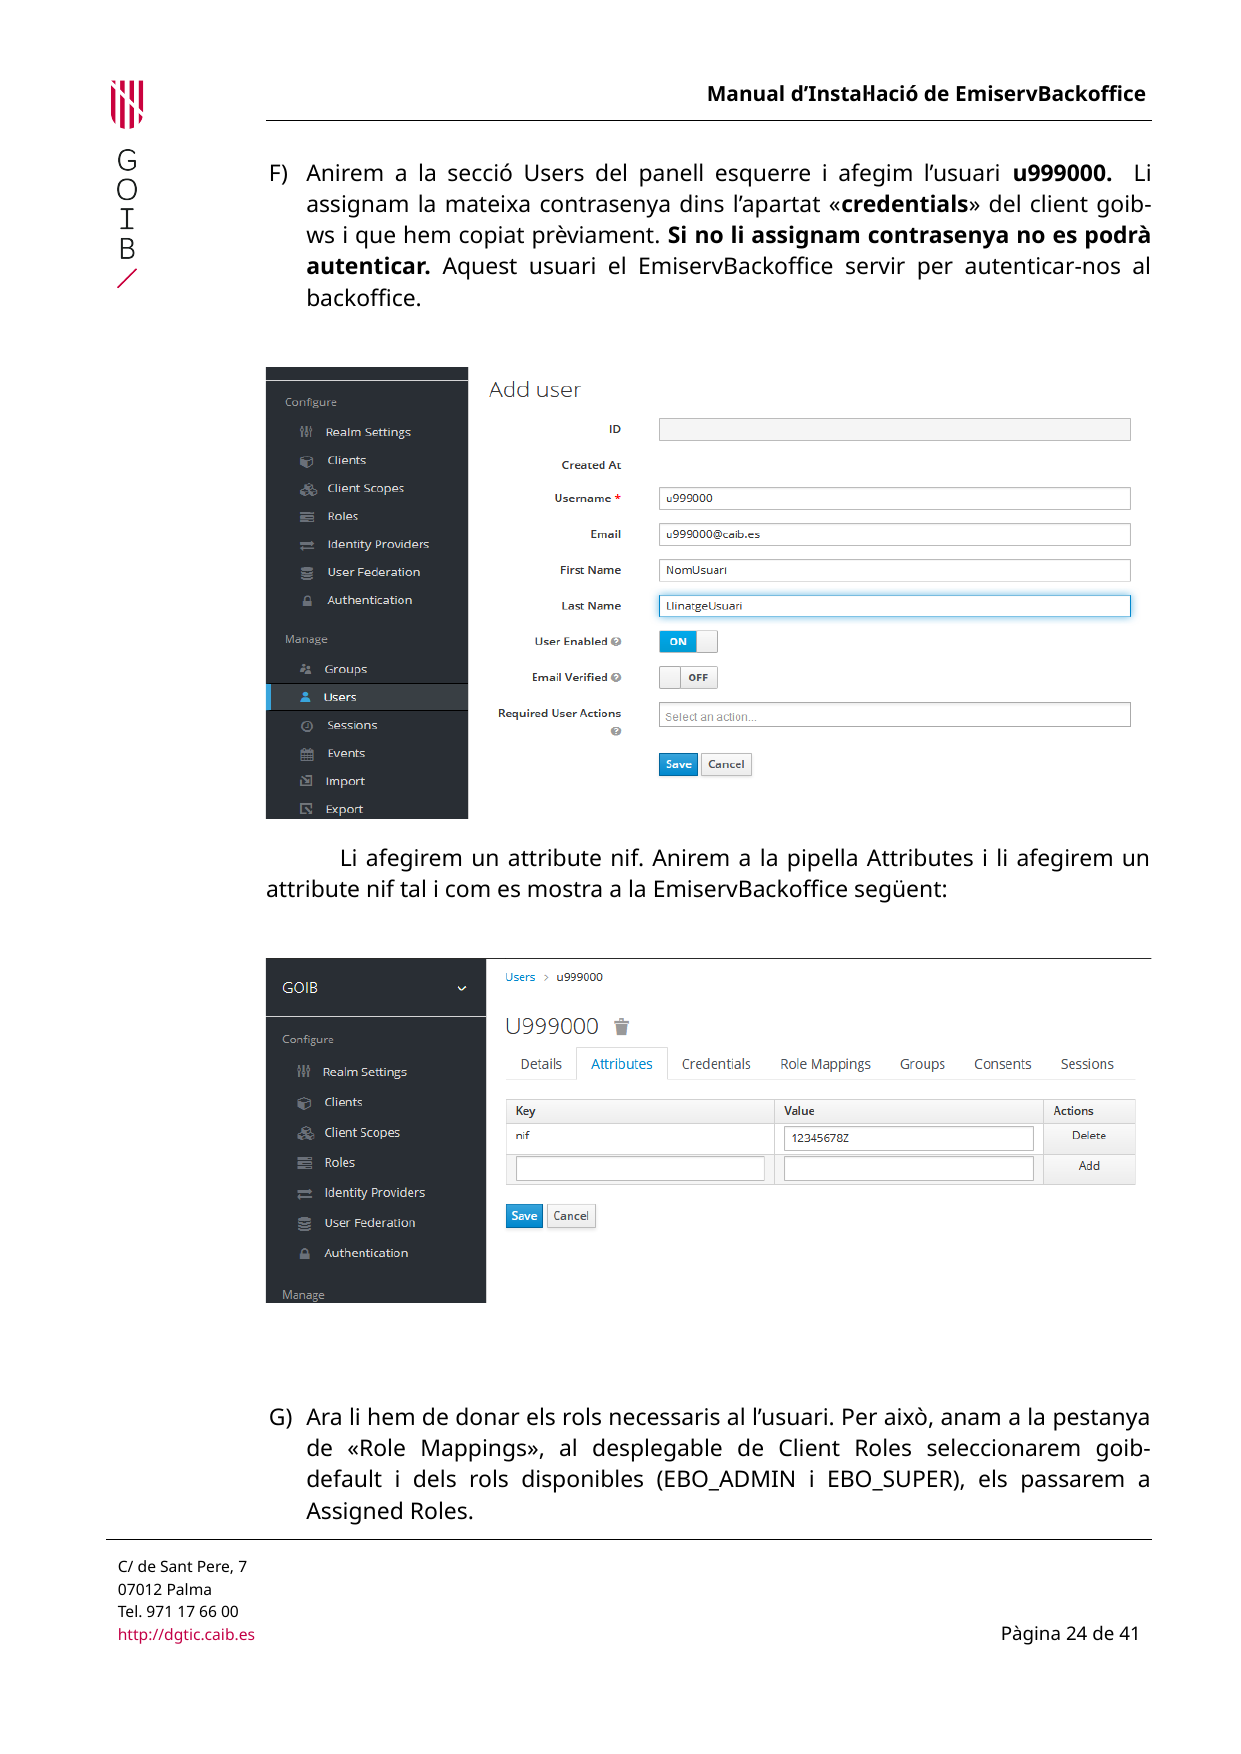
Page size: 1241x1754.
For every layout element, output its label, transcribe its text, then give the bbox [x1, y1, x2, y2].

list Li afegirem un attribute nif. Anirem a la pipella Attributes i li afegirem un attribute nif tal i com es mostra a la EmiservBackoffice següent: [266, 842, 1152, 904]
list Ara li hem de donar els rols necessaris al l’usuari. Per això, anam a la pestanya de «Role Mappings», al desplegable de Client Roles seleccionarem goib-default i dels rols disponibles (EBO_ADMIN i EBO_SUPER), els passarem a Assigned Roles. [269, 1401, 1152, 1526]
list Anirem a la secció Users del panell esquerre i afegim l’usuari u999000. Li assignam la mateixa contrasenya dins l’apartat «credentials» del client goib-ws i que hem copiat prèviament. Si no li assignam contrasenya no es podrà autenticar. Aquest usuari el EmiservBackoffice servir per autenticar-nos al backoffice. [269, 156, 1152, 313]
picture [82, 57, 172, 319]
picture [265, 367, 1143, 819]
picture [265, 958, 1152, 1303]
